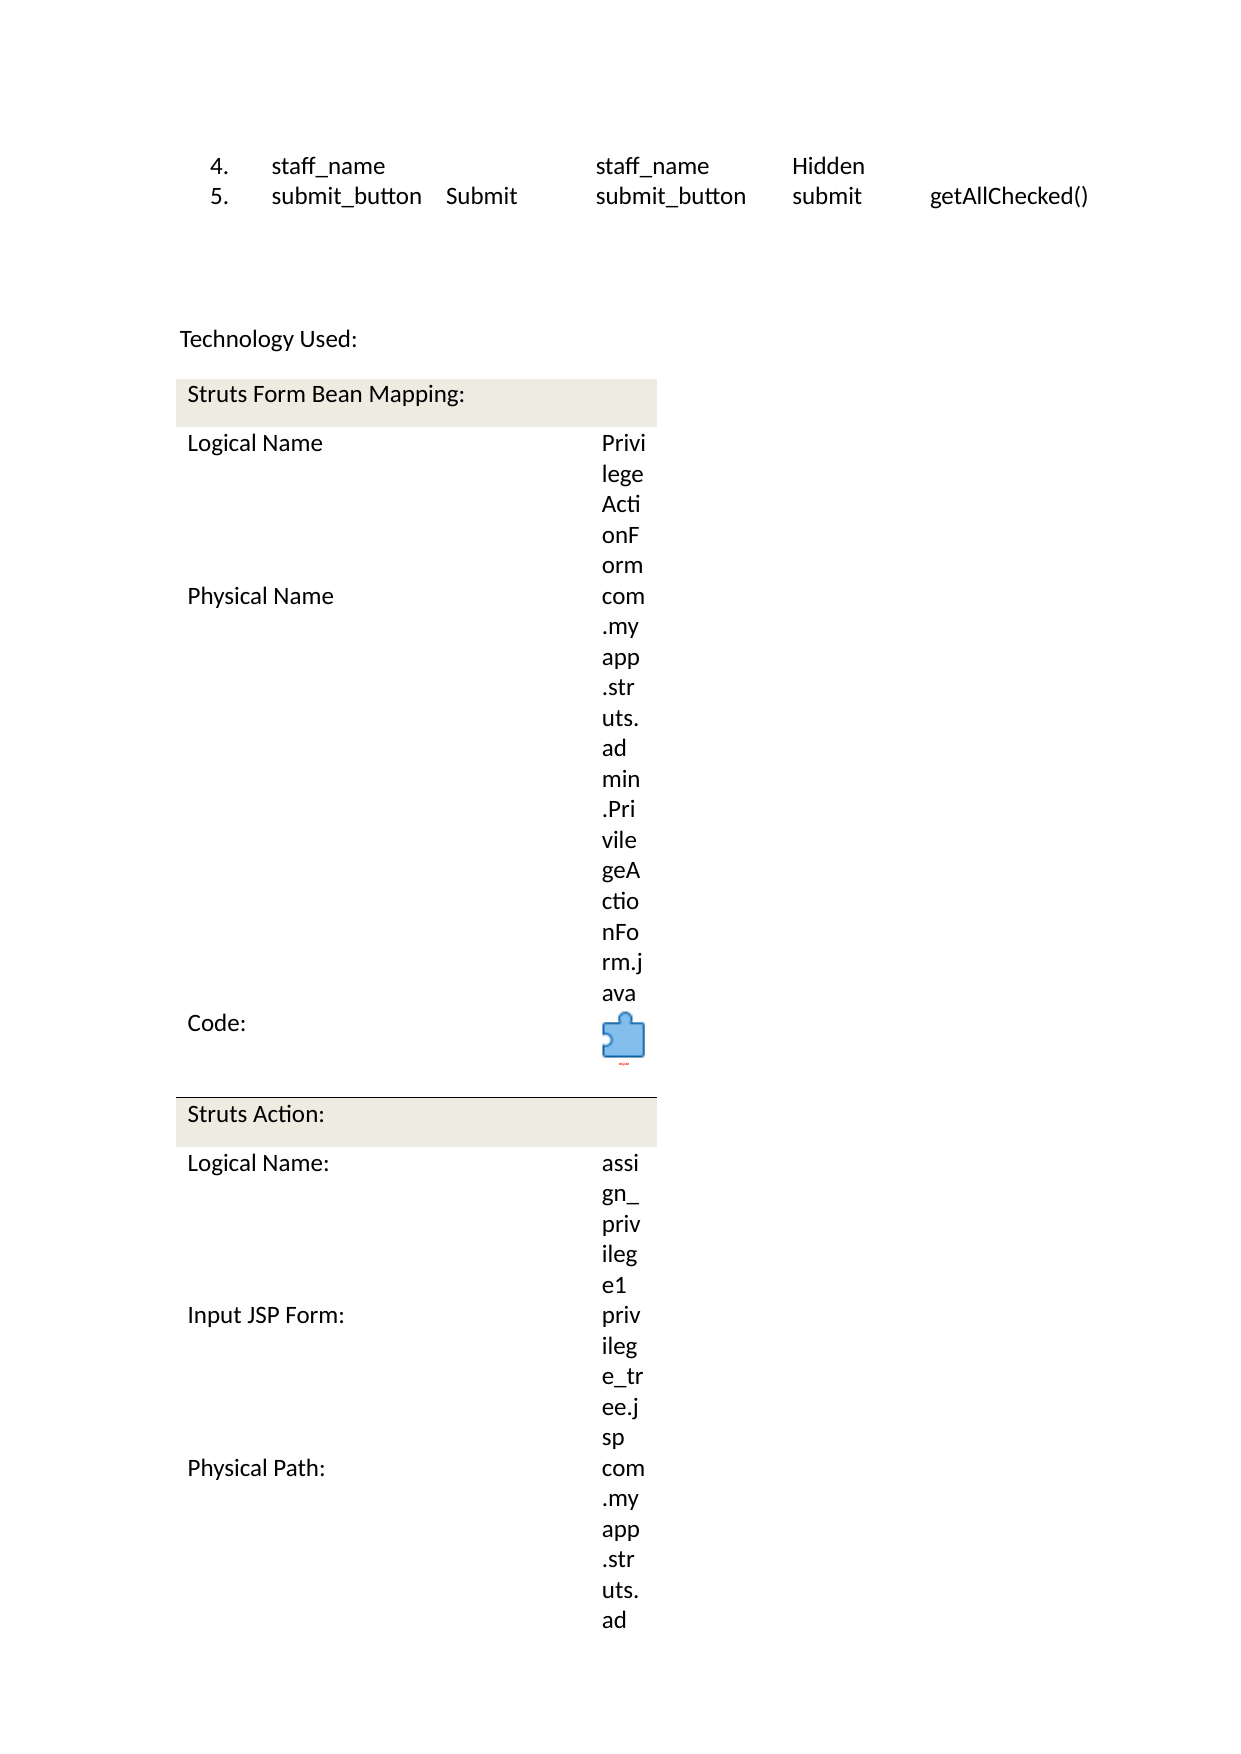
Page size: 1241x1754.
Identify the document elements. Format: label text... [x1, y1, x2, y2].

table_cell Physical Path: [176, 1452, 590, 1635]
table_cell Struts Action: [176, 1098, 657, 1147]
table_cell 4. [179, 150, 260, 181]
table_cell Submit [435, 181, 584, 211]
table_cell staff_name [584, 150, 781, 181]
table_cell PrivilegeActionForm [590, 428, 657, 580]
table_cell [590, 1007, 657, 1097]
table_cell com.myapp.struts.ad [590, 1452, 657, 1635]
table_cell submit_button [584, 181, 781, 211]
table_cell submit_button [260, 181, 434, 211]
table_header Struts Form Bean Mapping: [176, 379, 657, 427]
table_cell [435, 150, 584, 181]
table_cell privilege_tree.jsp [590, 1299, 657, 1452]
list Technology Used: [179, 323, 1090, 353]
table_cell [919, 150, 1101, 181]
table_cell Physical Name [176, 580, 590, 1007]
table_cell submit [781, 181, 918, 211]
table_cell Hidden [781, 150, 918, 181]
table_cell com.myapp.struts.admin.PrivilegeActionForm.java [590, 580, 657, 1007]
table_cell 5. [179, 181, 260, 211]
table_cell getAllChecked() [919, 181, 1101, 211]
table_cell Logical Name: [176, 1147, 590, 1299]
table_cell Logical Name [176, 428, 590, 580]
table_cell Input JSP Form: [176, 1299, 590, 1452]
table_cell assign_privilege1 [590, 1147, 657, 1299]
table_cell staff_name [260, 150, 434, 181]
table_cell Code: [176, 1007, 590, 1097]
